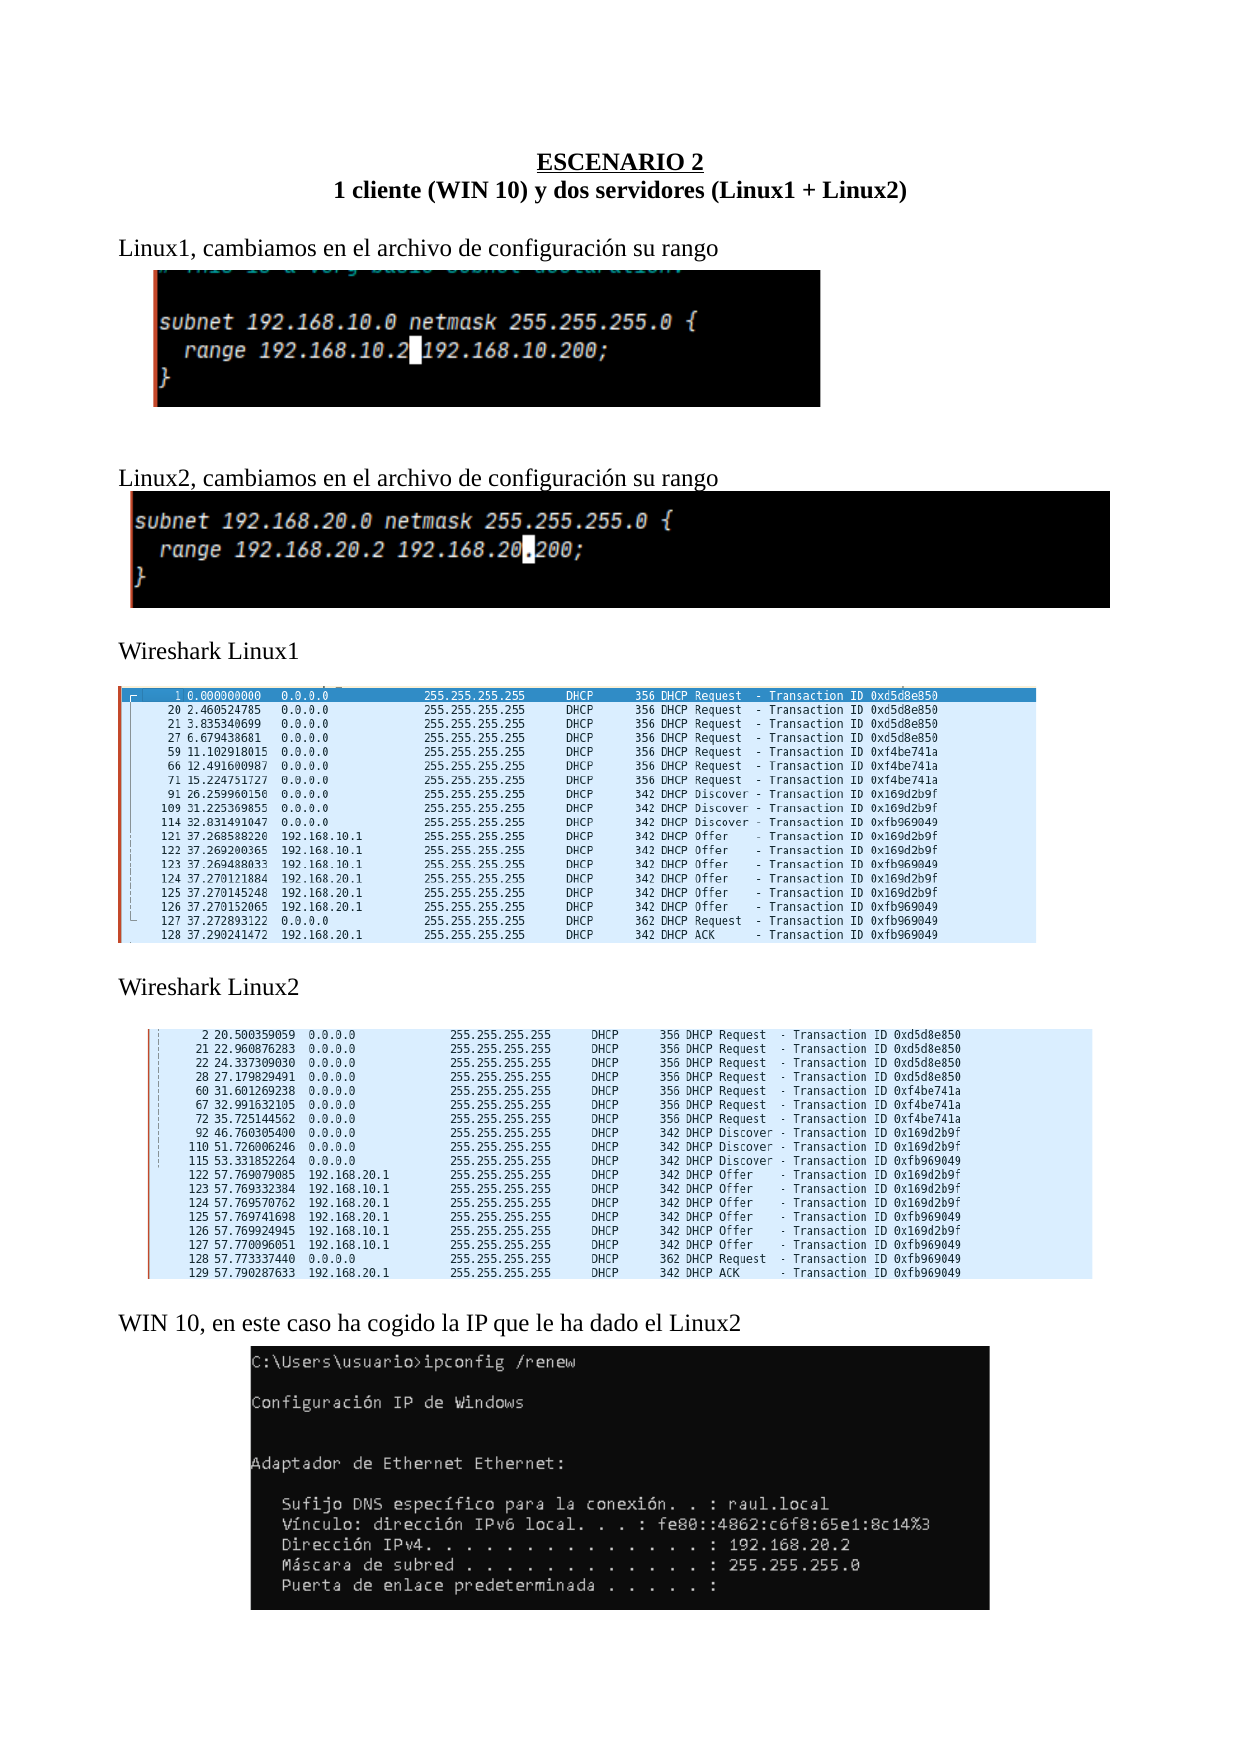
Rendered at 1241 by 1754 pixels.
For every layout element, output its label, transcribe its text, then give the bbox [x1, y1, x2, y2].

picture [250, 1346, 990, 1610]
text 1 cliente (WIN 10) y dos servidores (Linux1 + Linux2) [118, 176, 1122, 204]
text Wireshark Linux1 [118, 636, 1122, 665]
text ESCENARIO 2 [118, 147, 1122, 176]
picture [118, 686, 1037, 943]
text Linux2, cambiamos en el archivo de configuración su rango [118, 463, 1122, 492]
text Wireshark Linux2 [118, 972, 1122, 1000]
text WIN 10, en este caso ha cogido la IP que le ha dado el Linux2 [118, 1308, 1122, 1337]
picture [147, 1029, 1093, 1279]
picture [130, 491, 1110, 608]
text Linux1, cambiamos en el archivo de configuración su rango [118, 233, 1122, 262]
picture [153, 270, 821, 407]
